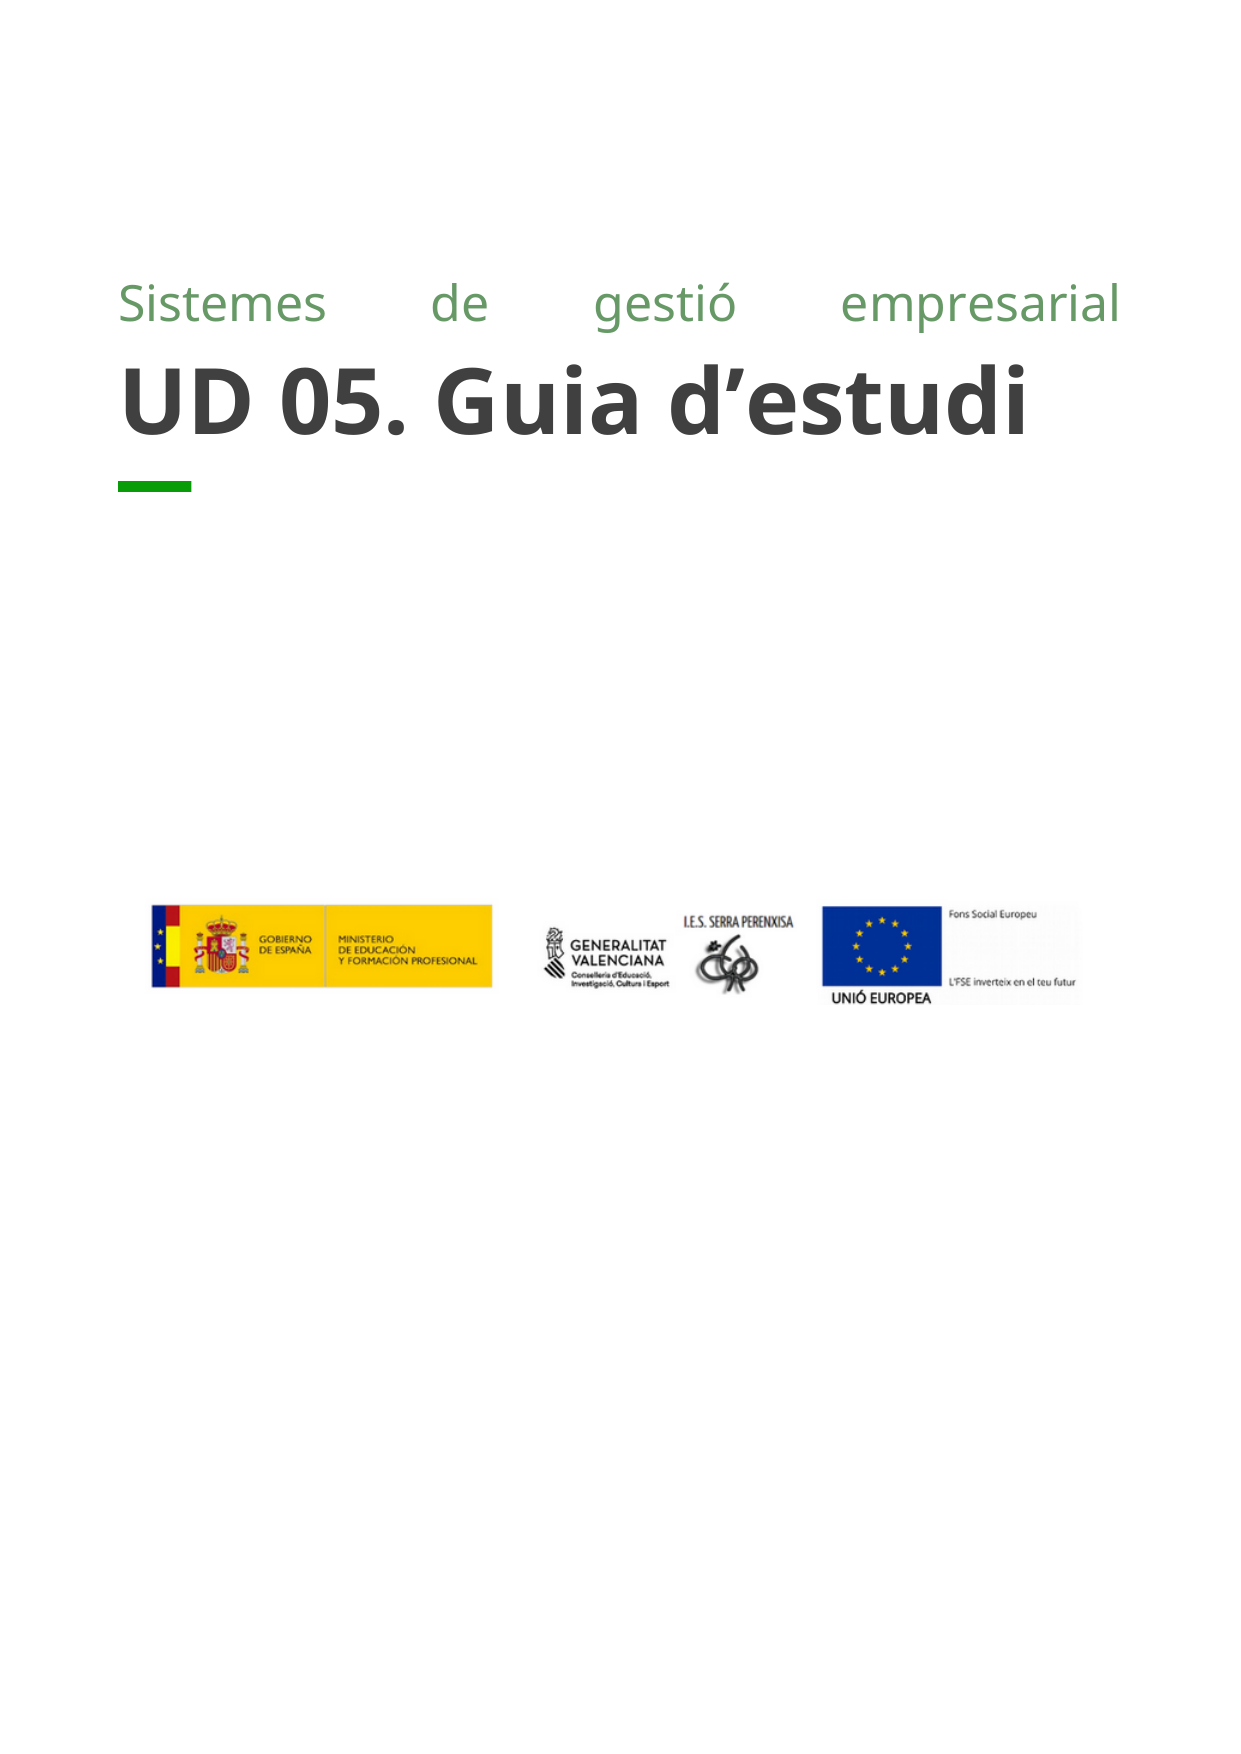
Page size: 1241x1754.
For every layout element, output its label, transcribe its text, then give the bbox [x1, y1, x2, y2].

picture [118, 885, 1123, 1005]
title Sistemes de gestió empresarial UD 05. Guia d’estudi [118, 268, 1122, 461]
picture [118, 481, 192, 492]
